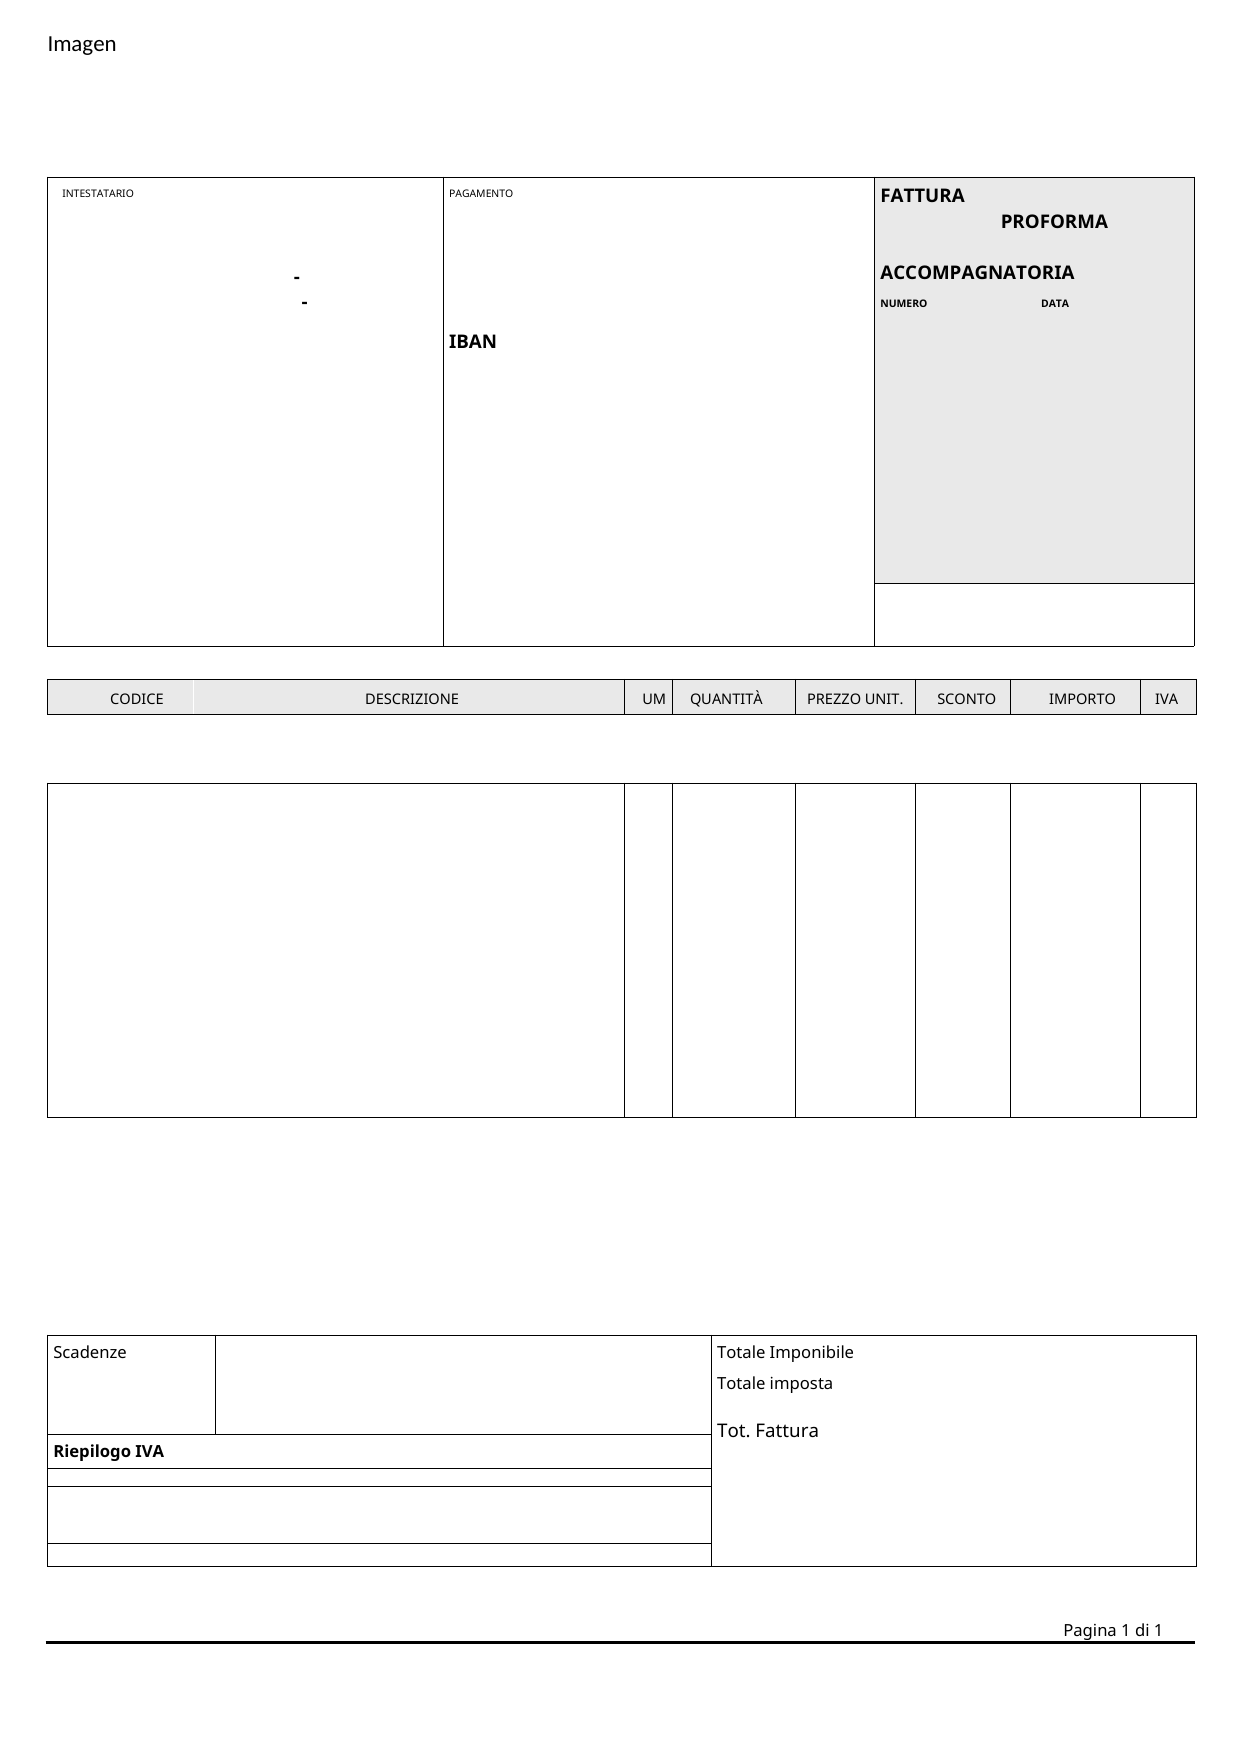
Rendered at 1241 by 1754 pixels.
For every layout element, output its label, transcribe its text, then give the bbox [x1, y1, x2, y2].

table_header IVA [1141, 680, 1196, 714]
table_header CODICE [48, 680, 193, 714]
text <ddt['description'] or ''> [47, 737, 1209, 760]
table_cell NUMERO [875, 290, 1035, 316]
table_header <line.uos_id and line.uos_id.name or ''> [625, 784, 672, 1117]
table_cell [875, 609, 1194, 646]
table_header SCONTO [916, 680, 1010, 714]
table_header INTESTATARIO [48, 178, 443, 206]
table_header <line.invoice_line_tax_id and line.invoice_line_tax_id[0].description or ''> [1141, 784, 1196, 1117]
table_header <if test="line.quantity != 0.00"><italian_number(line.price_subtotal, precision=2)></if> [1011, 784, 1140, 1117]
table_cell [875, 584, 1194, 608]
text </for> [47, 1117, 1209, 1128]
table_header <if test="line.quantity != 0.00"><italian_number(line.price_unit, precision=3)></if> [796, 784, 915, 1117]
table_header QUANTITÀ [673, 680, 795, 714]
table_header <line.name or ''> [48, 784, 624, 1117]
text </for> [47, 1128, 1209, 1139]
table_cell <o.partner_id.name or ''> <o.address_invoice_id.street or ''> <o.address_invoice_id.zip or ''> - <o.address_invoice_id.city or ''> - <o.address_invoice_id.province and str('('+o.address_invoice_id.province.code+')') or ''> <o.address_invoice_id.country_id.name> [48, 206, 443, 646]
table_header PAGAMENTO [444, 178, 874, 206]
table_header DESCRIZIONE [194, 680, 624, 714]
table_cell <o.number or ''> [875, 316, 1035, 583]
table_header <if test="line.discount != 0.00"><italian_number(line.discount, precision=2)></if> [916, 784, 1010, 1117]
table_header PREZZO UNIT. [796, 680, 915, 714]
table_cell <o.date_invoice and formatLang(o.date_invoice,date=True) or o.date_proforma and formatLang(o.date_proforma,date=True) or ''> [1035, 316, 1194, 583]
table_header <if test="line.quantity != 0.00"><("%1.0f" % line.quantity) or 0.00></if> [673, 784, 795, 1117]
table_header FATTURA<if test="o.state =='proforma'"> PROFORMA</if><if test="o.direct_invoice"> ACCOMPAGNATORIA</if> [875, 178, 1194, 290]
text <for each="line in ddt['lines']"> [47, 760, 1209, 783]
table_header IMPORTO [1011, 680, 1140, 714]
table_header UM [625, 680, 672, 714]
table_cell <choose> <o.payment_term and o.payment_term.name or ''> <when test="o.payment_term.type == 'RB'"> <if test="o.partner_id.bank_ids"> <o.partner_id.bank_ids[0].bank_name or '' > </if> </when> <otherwise> <if test="o.partner_bank_id"> <o.partner_bank_id.bank.name> IBAN <o.partner_bank_id.iban> </if> </otherwise> </choose> [444, 206, 874, 646]
text <for each="ddt in invoice_tree(o.invoice_line)"> [47, 714, 1209, 737]
table_cell DATA [1035, 290, 1194, 316]
